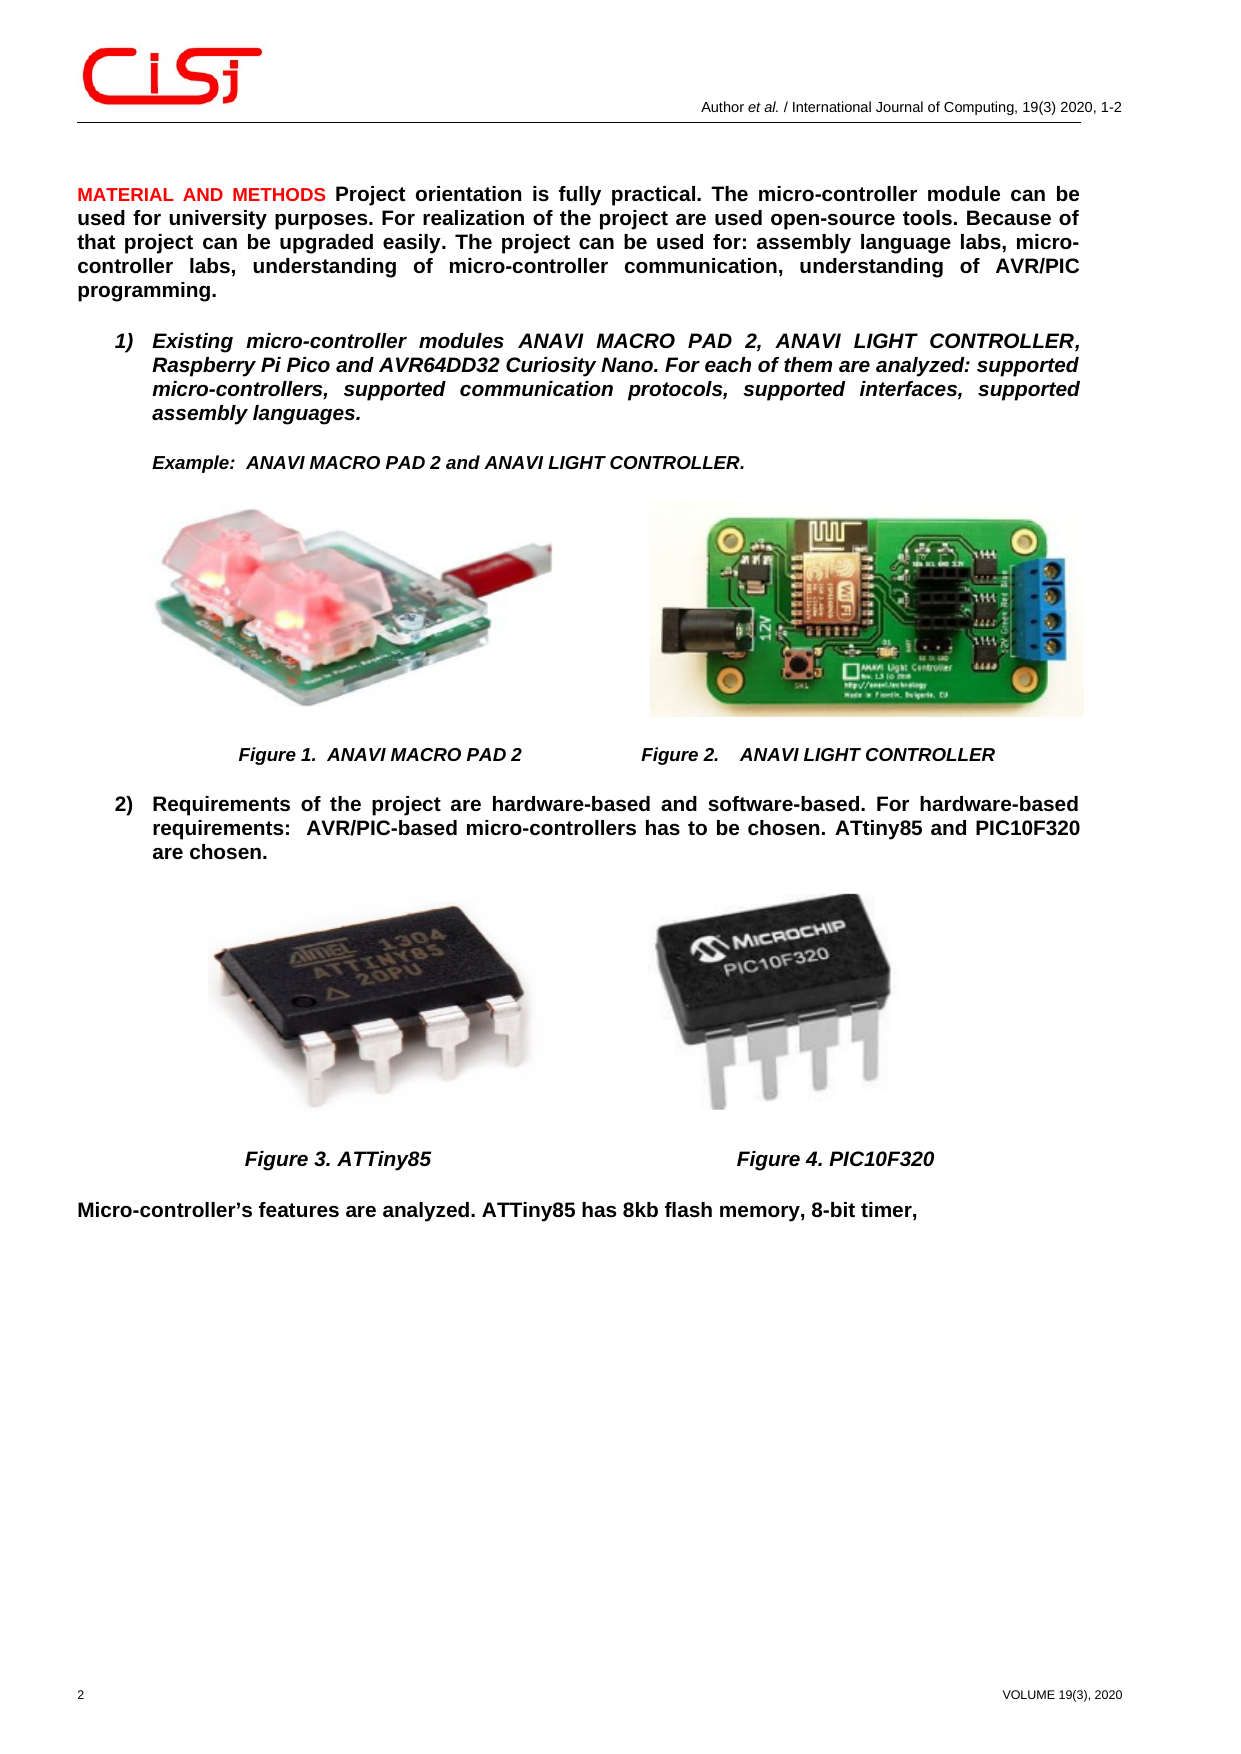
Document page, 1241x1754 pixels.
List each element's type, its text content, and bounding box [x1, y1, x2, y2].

text Figure 3. ATTiny85 Figure 4. PIC10F320 [77, 1146, 1081, 1170]
text Micro-controller’s features are analyzed. ATTiny85 has 8kb flash memory, 8-bit timer, [77, 1197, 1081, 1221]
picture [646, 886, 919, 1114]
picture [649, 501, 1084, 717]
picture [77, 37, 267, 113]
list Requirements of the project are hardware-based and software-based. For hardware-based requirements: AVR/PIC-based micro-controllers has to be chosen. ATtiny85 and PIC10F320 are chosen. [114, 792, 1081, 864]
text Figure 1. ANAVI MACRO PAD 2 Figure 2. ANAVI LIGHT CONTROLLER [77, 744, 1081, 765]
picture [207, 894, 554, 1113]
list Example: ANAVI MACRO PAD 2 and ANAVI LIGHT CONTROLLER. [114, 452, 1081, 473]
text MATERIAL AND METHODS Project orientation is fully practical. The micro-controller module can be used for university purposes. For realization of the project are used open-source tools. Because of that project can be upgraded easily. The project can be used for: assembly language labs, micro-controller labs, understanding of micro-controller communication, understanding of AVR/PIC programming. [77, 182, 1081, 302]
picture [139, 505, 560, 711]
list Existing micro-controller modules ANAVI MACRO PAD 2, ANAVI LIGHT CONTROLLER, Raspberry Pi Pico and AVR64DD32 Curiosity Nano. For each of them are analyzed: supported micro-controllers, supported communication protocols, supported interfaces, supported assembly languages. [114, 329, 1081, 425]
